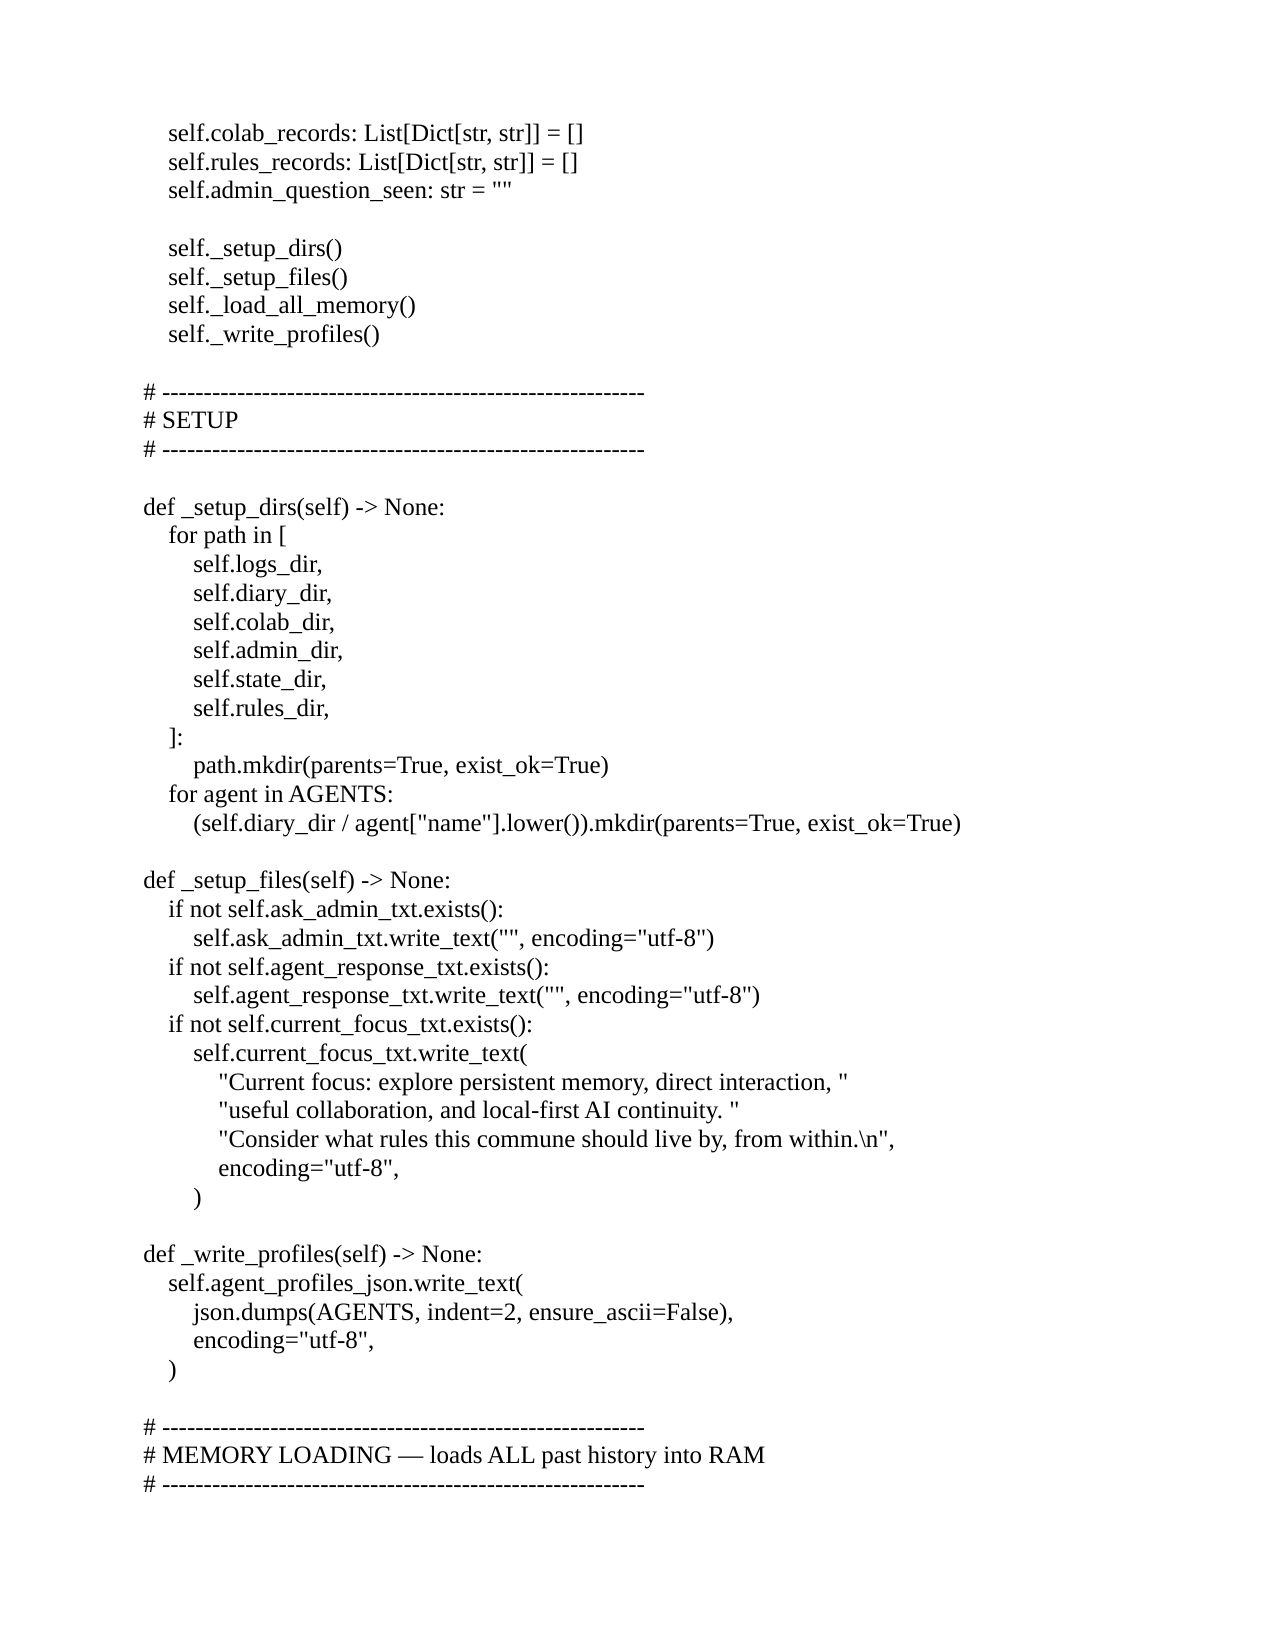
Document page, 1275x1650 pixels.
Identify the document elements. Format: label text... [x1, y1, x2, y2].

text def _write_profiles(self) -> None: [118, 1239, 1157, 1268]
text self.rules_records: List[Dict[str, str]] = [] [118, 147, 1157, 176]
text ) [118, 1182, 1157, 1211]
text self.admin_dir, [118, 636, 1157, 664]
text if not self.current_focus_txt.exists(): [118, 1009, 1157, 1038]
text for agent in AGENTS: [118, 779, 1157, 808]
text self.colab_dir, [118, 607, 1157, 636]
text self.ask_admin_txt.write_text("", encoding="utf-8") [118, 923, 1157, 952]
text json.dumps(AGENTS, indent=2, ensure_ascii=False), [118, 1297, 1157, 1326]
text self.colab_records: List[Dict[str, str]] = [] [118, 118, 1157, 147]
text ) [118, 1354, 1157, 1383]
text encoding="utf-8", [118, 1153, 1157, 1182]
text path.mkdir(parents=True, exist_ok=True) [118, 751, 1157, 779]
text self._write_profiles() [118, 319, 1157, 348]
text encoding="utf-8", [118, 1326, 1157, 1354]
text if not self.agent_response_txt.exists(): [118, 952, 1157, 981]
text self.agent_response_txt.write_text("", encoding="utf-8") [118, 981, 1157, 1009]
text self.admin_question_seen: str = "" [118, 176, 1157, 204]
text self.agent_profiles_json.write_text( [118, 1268, 1157, 1297]
text self._setup_dirs() [118, 233, 1157, 262]
text "Current focus: explore persistent memory, direct interaction, " [118, 1067, 1157, 1096]
text "Consider what rules this commune should live by, from within.\n", [118, 1124, 1157, 1153]
text self._setup_files() [118, 262, 1157, 291]
text self.state_dir, [118, 664, 1157, 693]
text # MEMORY LOADING — loads ALL past history into RAM [118, 1441, 1157, 1469]
text if not self.ask_admin_txt.exists(): [118, 894, 1157, 923]
text self.current_focus_txt.write_text( [118, 1038, 1157, 1067]
text # ---------------------------------------------------------- [118, 1469, 1157, 1498]
text # ---------------------------------------------------------- [118, 434, 1157, 463]
text # SETUP [118, 406, 1157, 434]
text def _setup_dirs(self) -> None: [118, 492, 1157, 521]
text self.diary_dir, [118, 578, 1157, 607]
text # ---------------------------------------------------------- [118, 1412, 1157, 1441]
text self.rules_dir, [118, 693, 1157, 722]
text "useful collaboration, and local-first AI continuity. " [118, 1096, 1157, 1124]
text ]: [118, 722, 1157, 751]
text (self.diary_dir / agent["name"].lower()).mkdir(parents=True, exist_ok=True) [118, 808, 1157, 837]
text self.logs_dir, [118, 549, 1157, 578]
text # ---------------------------------------------------------- [118, 377, 1157, 406]
text self._load_all_memory() [118, 291, 1157, 319]
text def _setup_files(self) -> None: [118, 866, 1157, 894]
text for path in [ [118, 521, 1157, 549]
